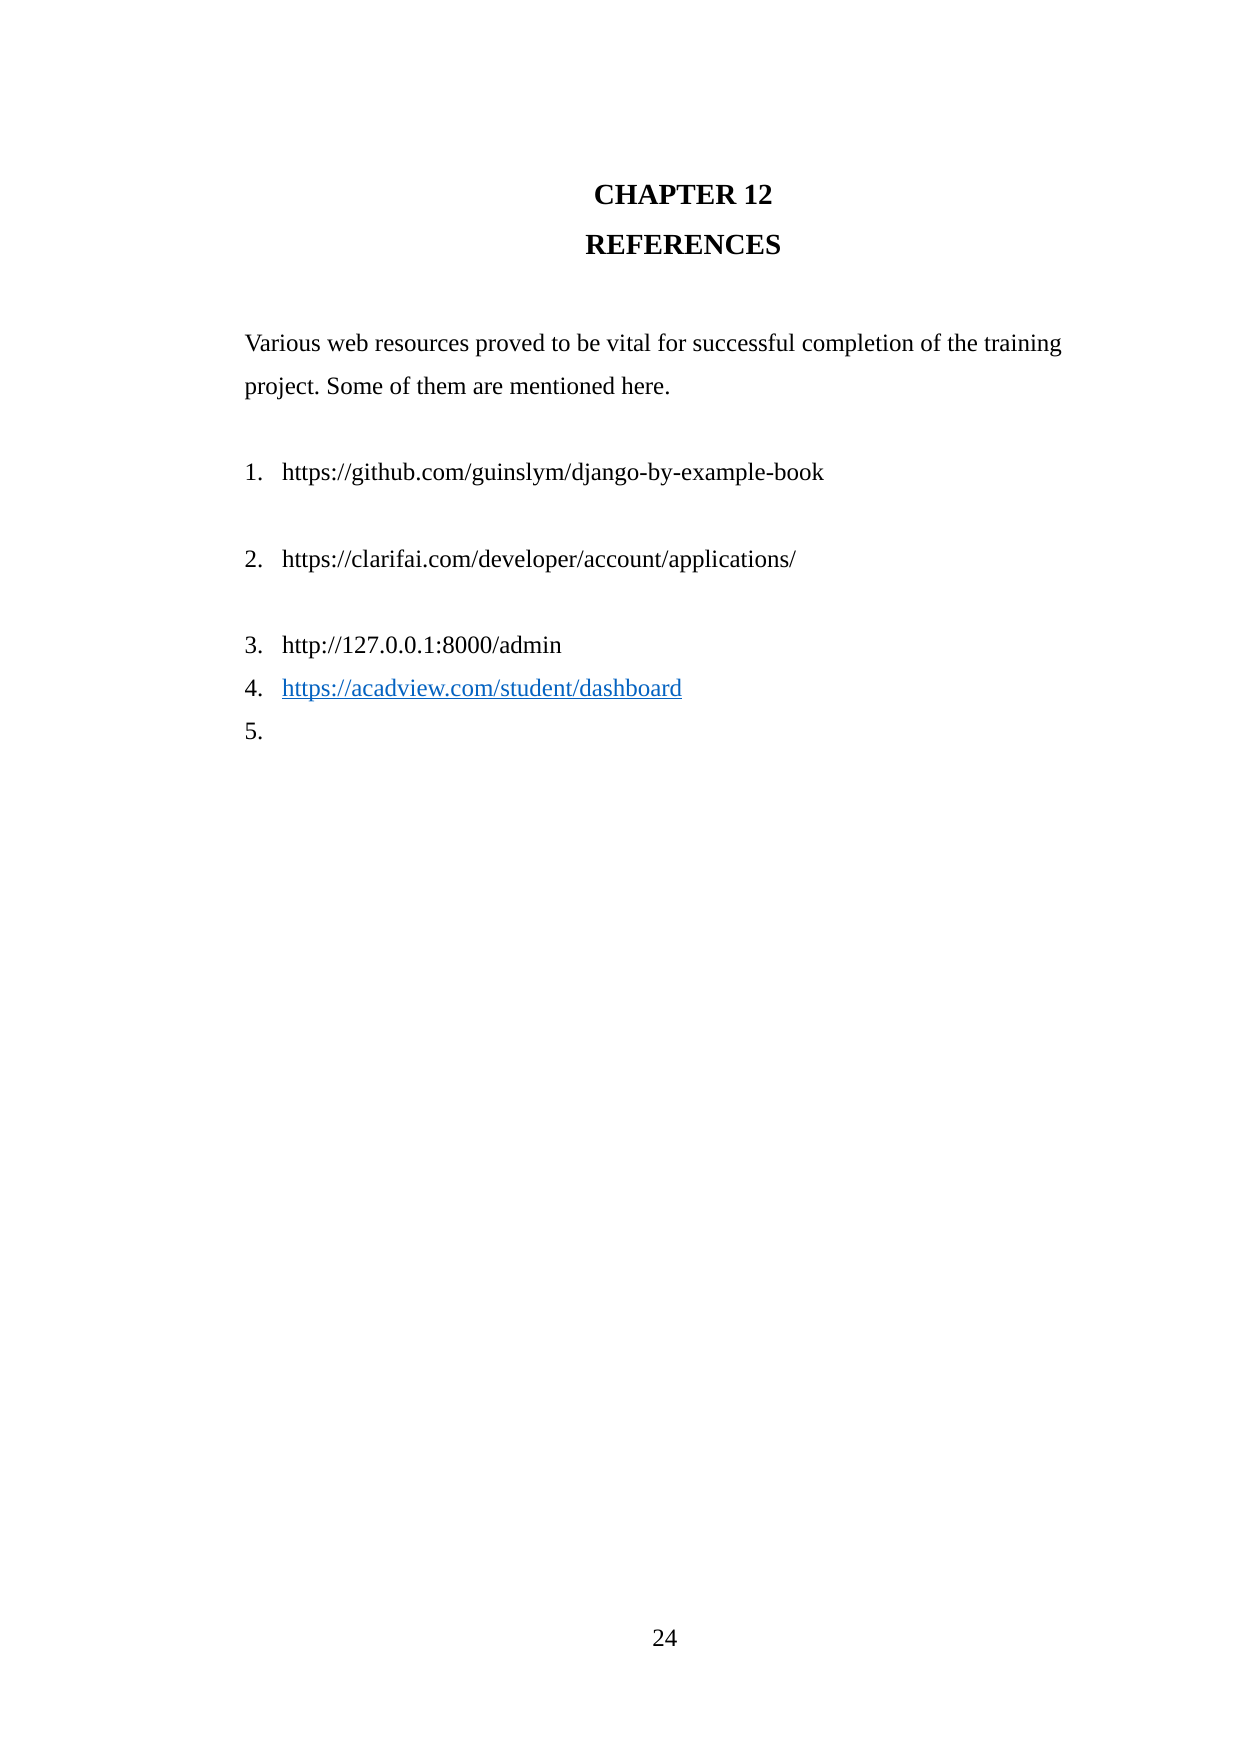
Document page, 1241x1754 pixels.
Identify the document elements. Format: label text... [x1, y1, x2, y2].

text REFERENCES [244, 227, 1122, 261]
list https://acadview.com/student/dashboard [244, 673, 1122, 702]
list https://github.com/guinslym/django-by-example-book [244, 457, 1122, 486]
text Various web resources proved to be vital for successful completion of the training project. Some of them are mentioned here. [244, 328, 1122, 400]
list http://127.0.0.1:8000/admin [244, 630, 1122, 659]
list https://clarifai.com/developer/account/applications/ [244, 544, 1122, 572]
text CHAPTER 12 [244, 177, 1122, 211]
